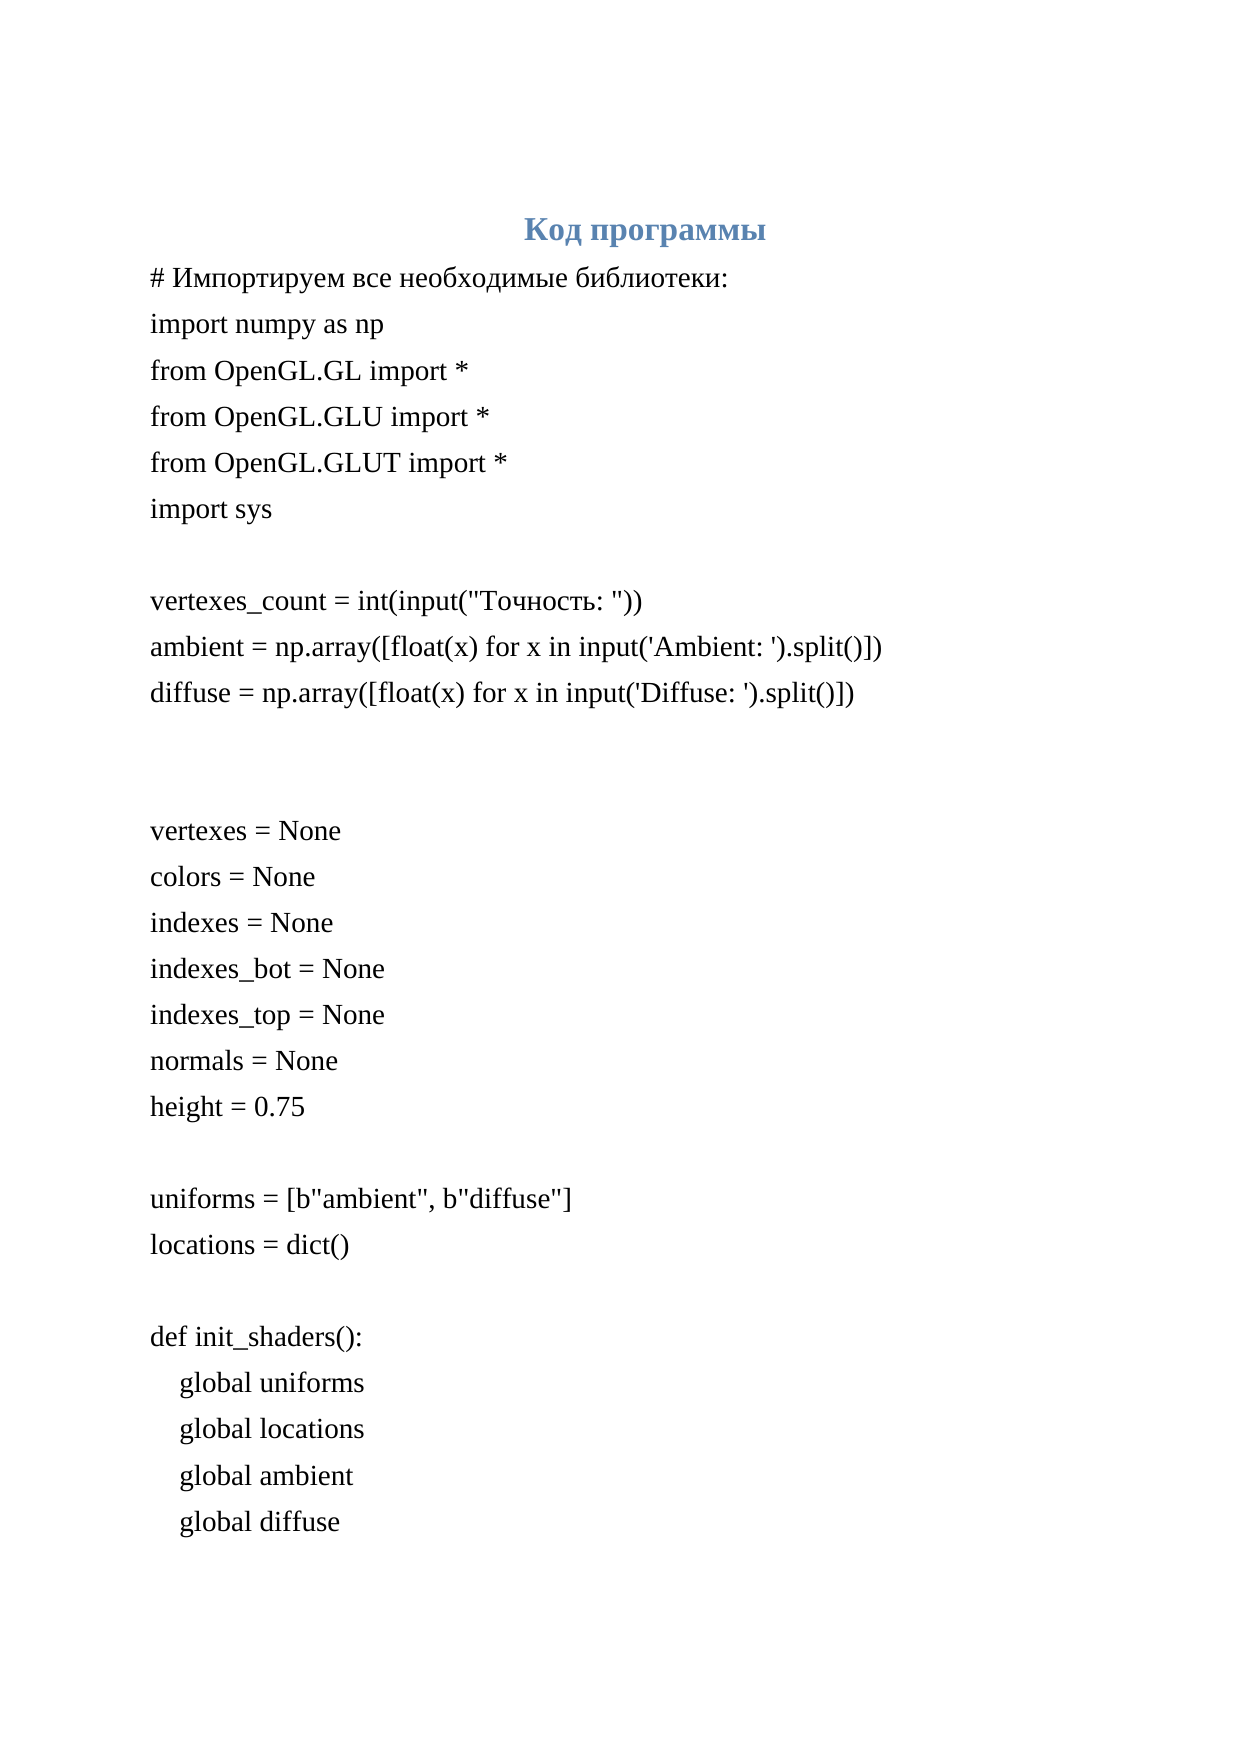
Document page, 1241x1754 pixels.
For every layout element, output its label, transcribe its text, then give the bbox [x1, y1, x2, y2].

text indexes = None [150, 905, 1090, 939]
text from OpenGL.GLU import * [150, 399, 1090, 432]
text diffuse = np.array([float(x) for x in input('Diffuse: ').split()]) [150, 675, 1090, 708]
text from OpenGL.GLUT import * [150, 445, 1090, 478]
text import sys [150, 491, 1090, 524]
text # Импортируем все необходимые библиотеки: [150, 261, 1090, 294]
text def init_shaders(): [150, 1319, 1090, 1353]
text colors = None [150, 859, 1090, 893]
text global locations [150, 1412, 1090, 1445]
text from OpenGL.GL import * [150, 353, 1090, 386]
text vertexes = None [150, 813, 1090, 847]
text ambient = np.array([float(x) for x in input('Ambient: ').split()]) [150, 629, 1090, 662]
text locations = dict() [150, 1227, 1090, 1261]
text uniforms = [b"ambient", b"diffuse"] [150, 1181, 1090, 1215]
text indexes_top = None [150, 997, 1090, 1031]
text global diffuse [150, 1504, 1090, 1537]
text import numpy as np [150, 307, 1090, 340]
text global ambient [150, 1458, 1090, 1491]
text vertexes_count = int(input("Точность: ")) [150, 583, 1090, 616]
text Код программы [150, 210, 1090, 248]
text global uniforms [150, 1366, 1090, 1399]
text indexes_bot = None [150, 951, 1090, 985]
text normals = None [150, 1043, 1090, 1077]
text height = 0.75 [150, 1089, 1090, 1123]
